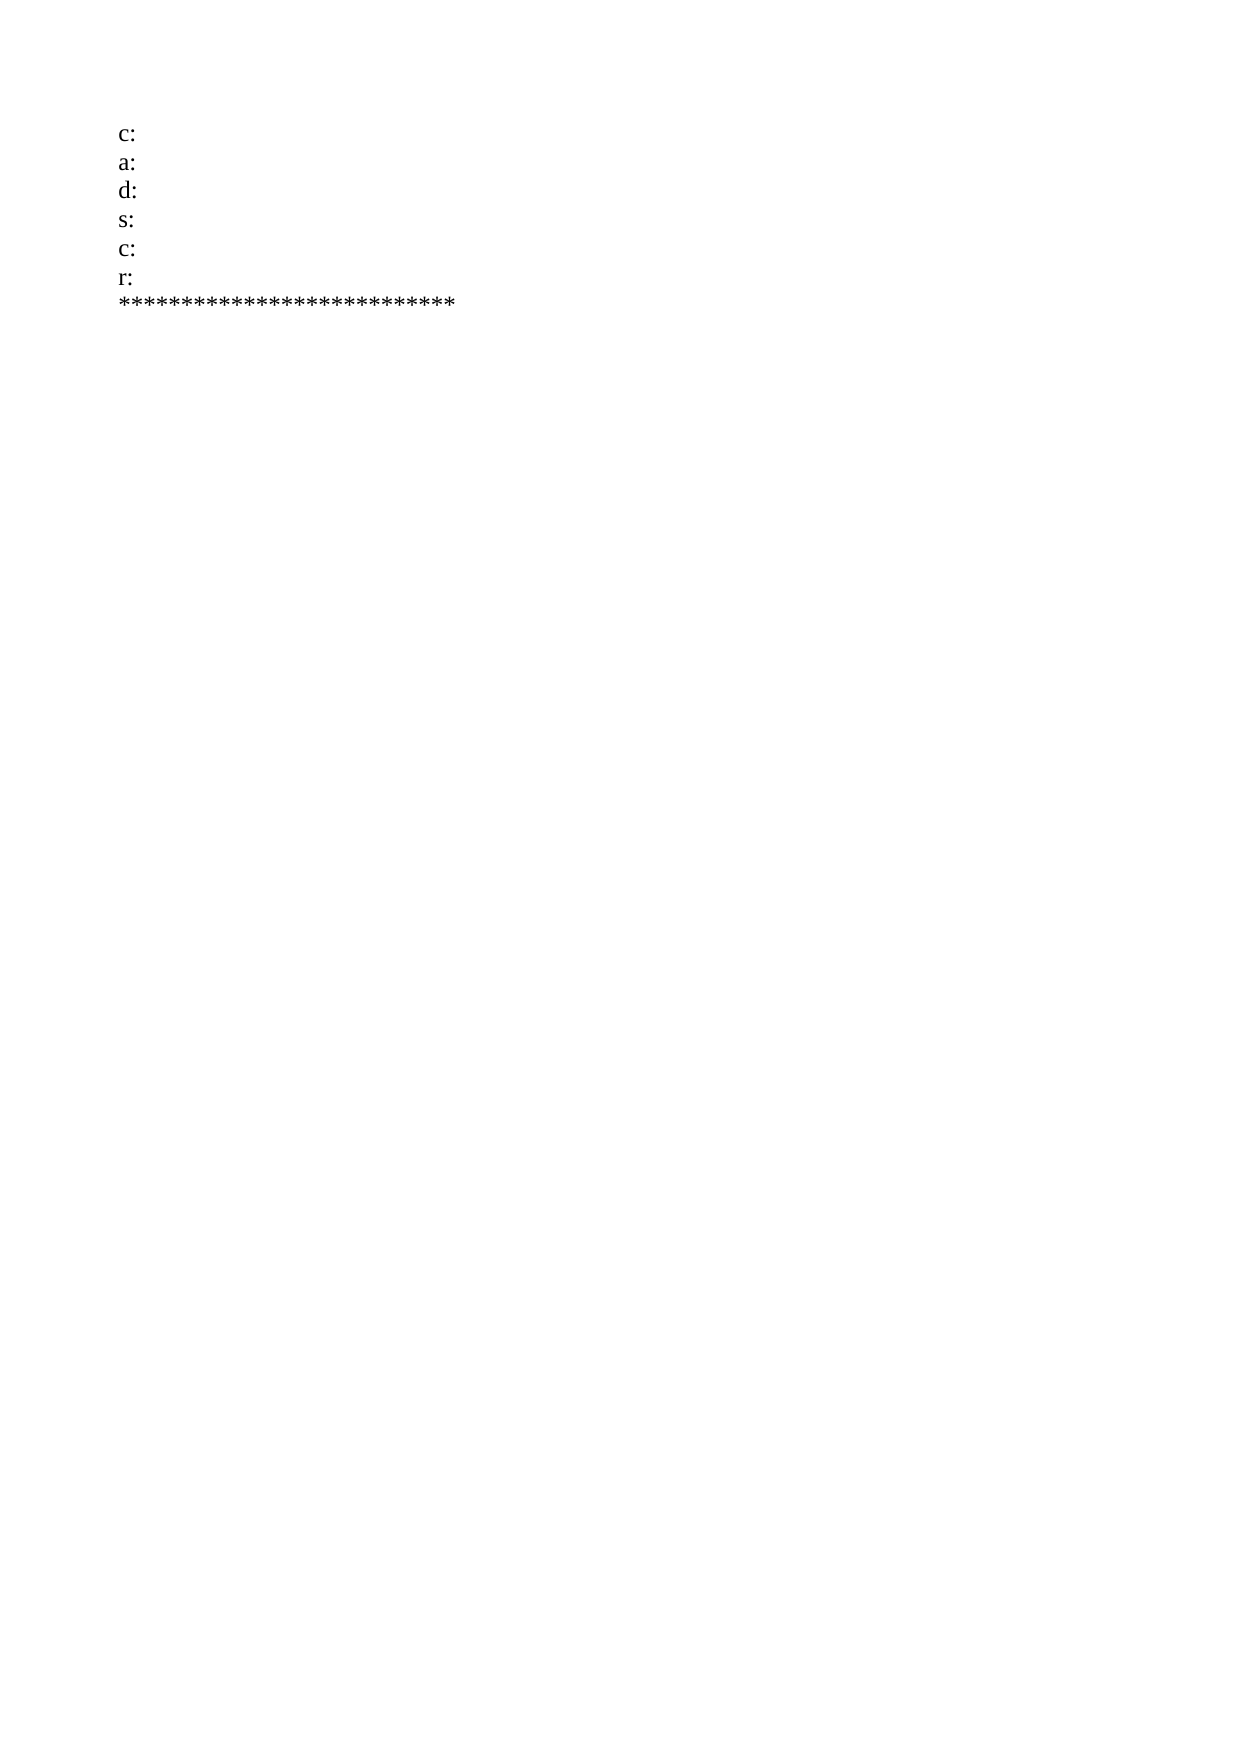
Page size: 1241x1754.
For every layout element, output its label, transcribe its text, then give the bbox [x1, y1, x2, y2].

text d: [118, 176, 1122, 204]
text c: [118, 233, 1122, 262]
text c: [118, 118, 1122, 147]
text r: [118, 262, 1122, 291]
text *************************** [118, 291, 1122, 319]
text a: [118, 147, 1122, 176]
text s: [118, 204, 1122, 233]
